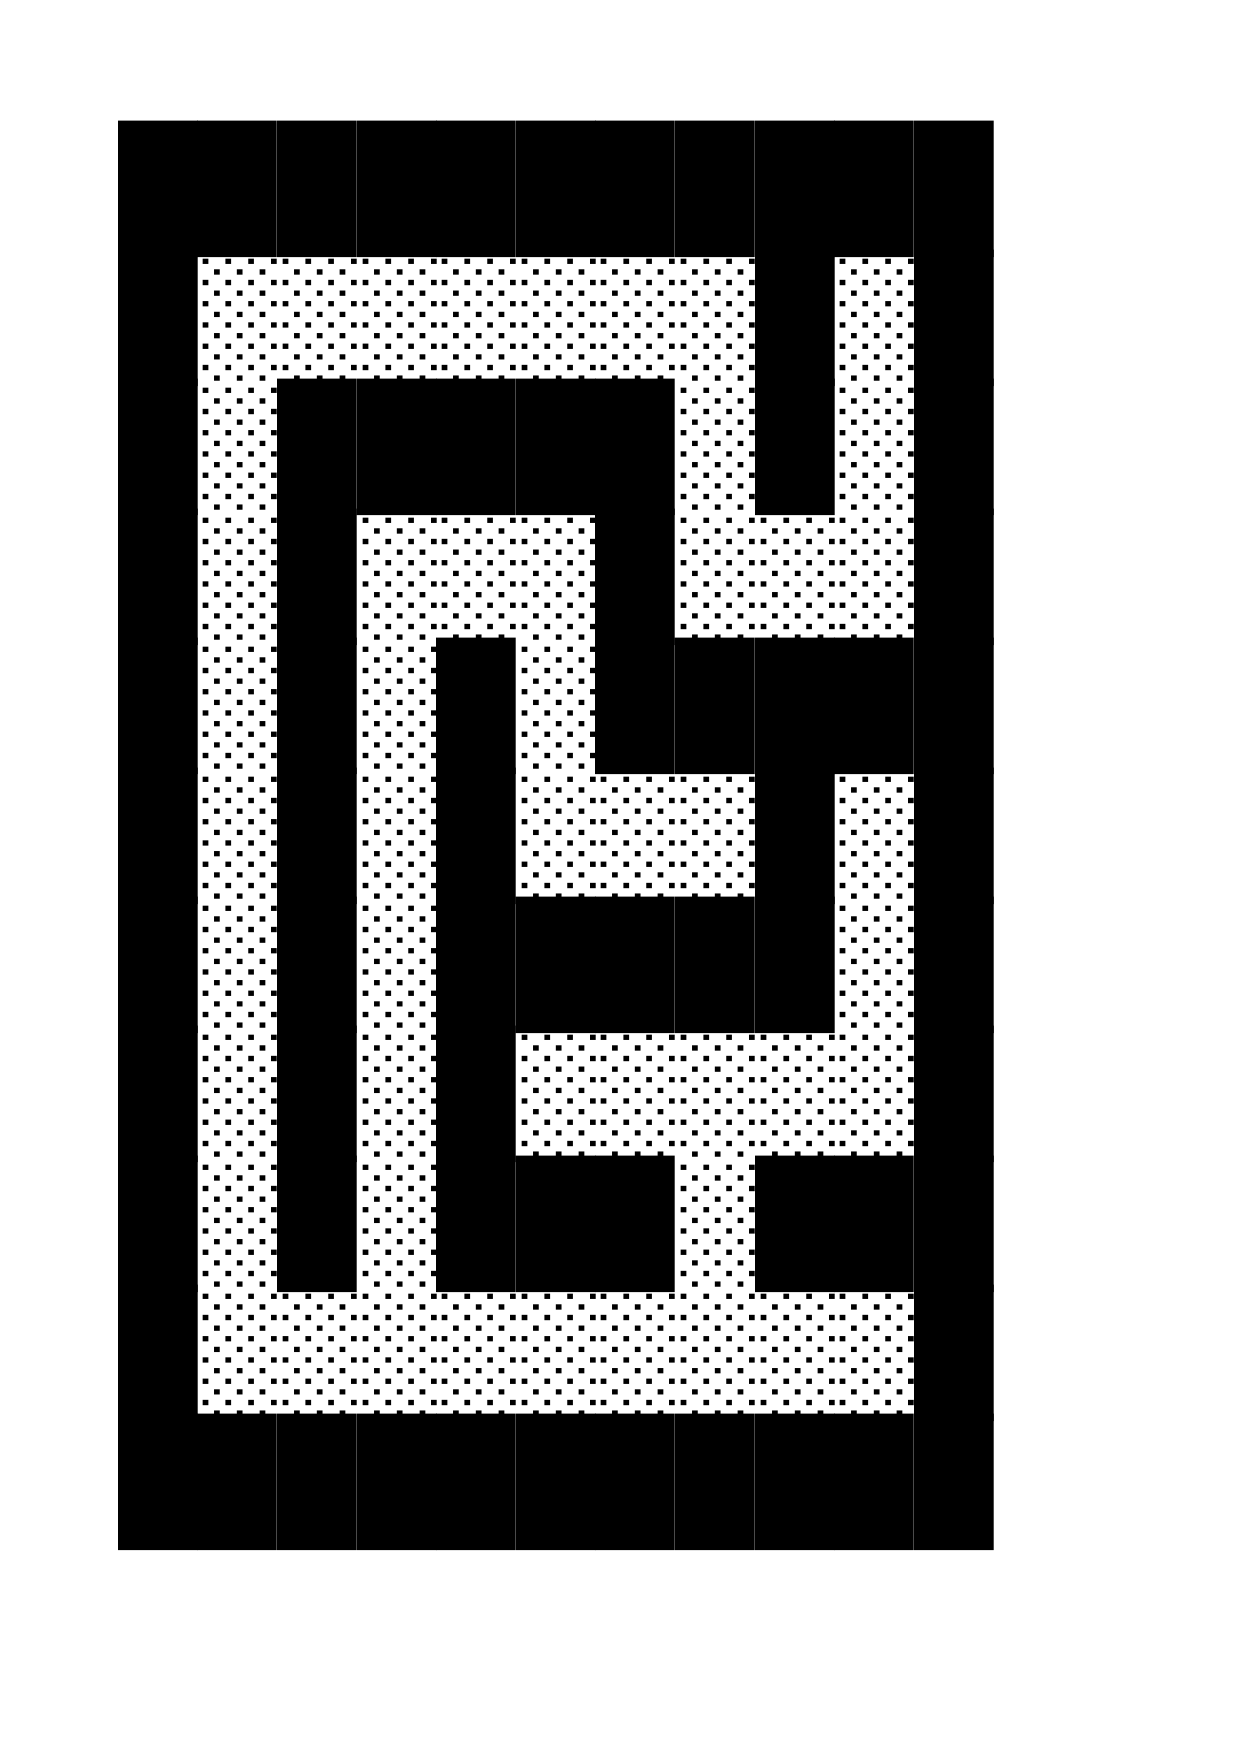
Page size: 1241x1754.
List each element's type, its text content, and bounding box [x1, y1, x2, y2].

text █░█░█████░█ [357, 894, 436, 1024]
text █░█░█░░░█░█ [835, 774, 914, 894]
text █░█░░░█░░░█ [198, 506, 277, 636]
text █░█░███░███ [198, 1153, 277, 1282]
text █░█░█████░█ [994, 894, 1122, 1024]
text █░█░░░█░░░█ [675, 506, 914, 636]
text █░█░█░░░░░█ [994, 1024, 1122, 1153]
text █░█░█░░░█░█ [994, 765, 1122, 894]
text █░█░█░█████ [994, 636, 1122, 765]
text █░░░░░░░░░█ [994, 1282, 1122, 1412]
text █░░░░░░░█░█ [835, 257, 914, 377]
text █░█░░░█░░░█ [357, 515, 595, 636]
text █░█████░█░█ [198, 377, 294, 506]
text █░█░█░█████ [357, 636, 453, 765]
text █░█████░█░█ [663, 377, 755, 506]
text ███████████ [118, 118, 1122, 247]
text ███████████ [994, 1412, 1122, 1541]
text █░█░███░███ [663, 1153, 772, 1282]
text █░█░█░░░█░█ [198, 765, 277, 894]
text █░█░█████░█ [198, 894, 277, 1024]
text █░█░█░█████ [504, 636, 595, 765]
text █░█░░░█░░░█ [994, 506, 1122, 636]
text █░█░█░░░█░█ [357, 765, 436, 894]
text █░█░█░░░█░█ [516, 765, 755, 894]
text █░█░█░░░░░█ [516, 1024, 914, 1153]
text █░█░█░█████ [198, 636, 277, 765]
text █░█████░█░█ [994, 377, 1122, 506]
text █░█░███░███ [994, 1153, 1122, 1282]
text █░█░█░░░░░█ [357, 1024, 436, 1153]
text █░░░░░░░█░█ [994, 247, 1122, 377]
text █░░░░░░░░░█ [198, 1282, 914, 1412]
text █░█░█░░░░░█ [198, 1024, 277, 1153]
text █░█████░█░█ [835, 377, 914, 506]
text █░█░███░███ [357, 1153, 436, 1282]
text █░░░░░░░█░█ [198, 257, 755, 377]
text █░█░█████░█ [835, 894, 914, 1024]
